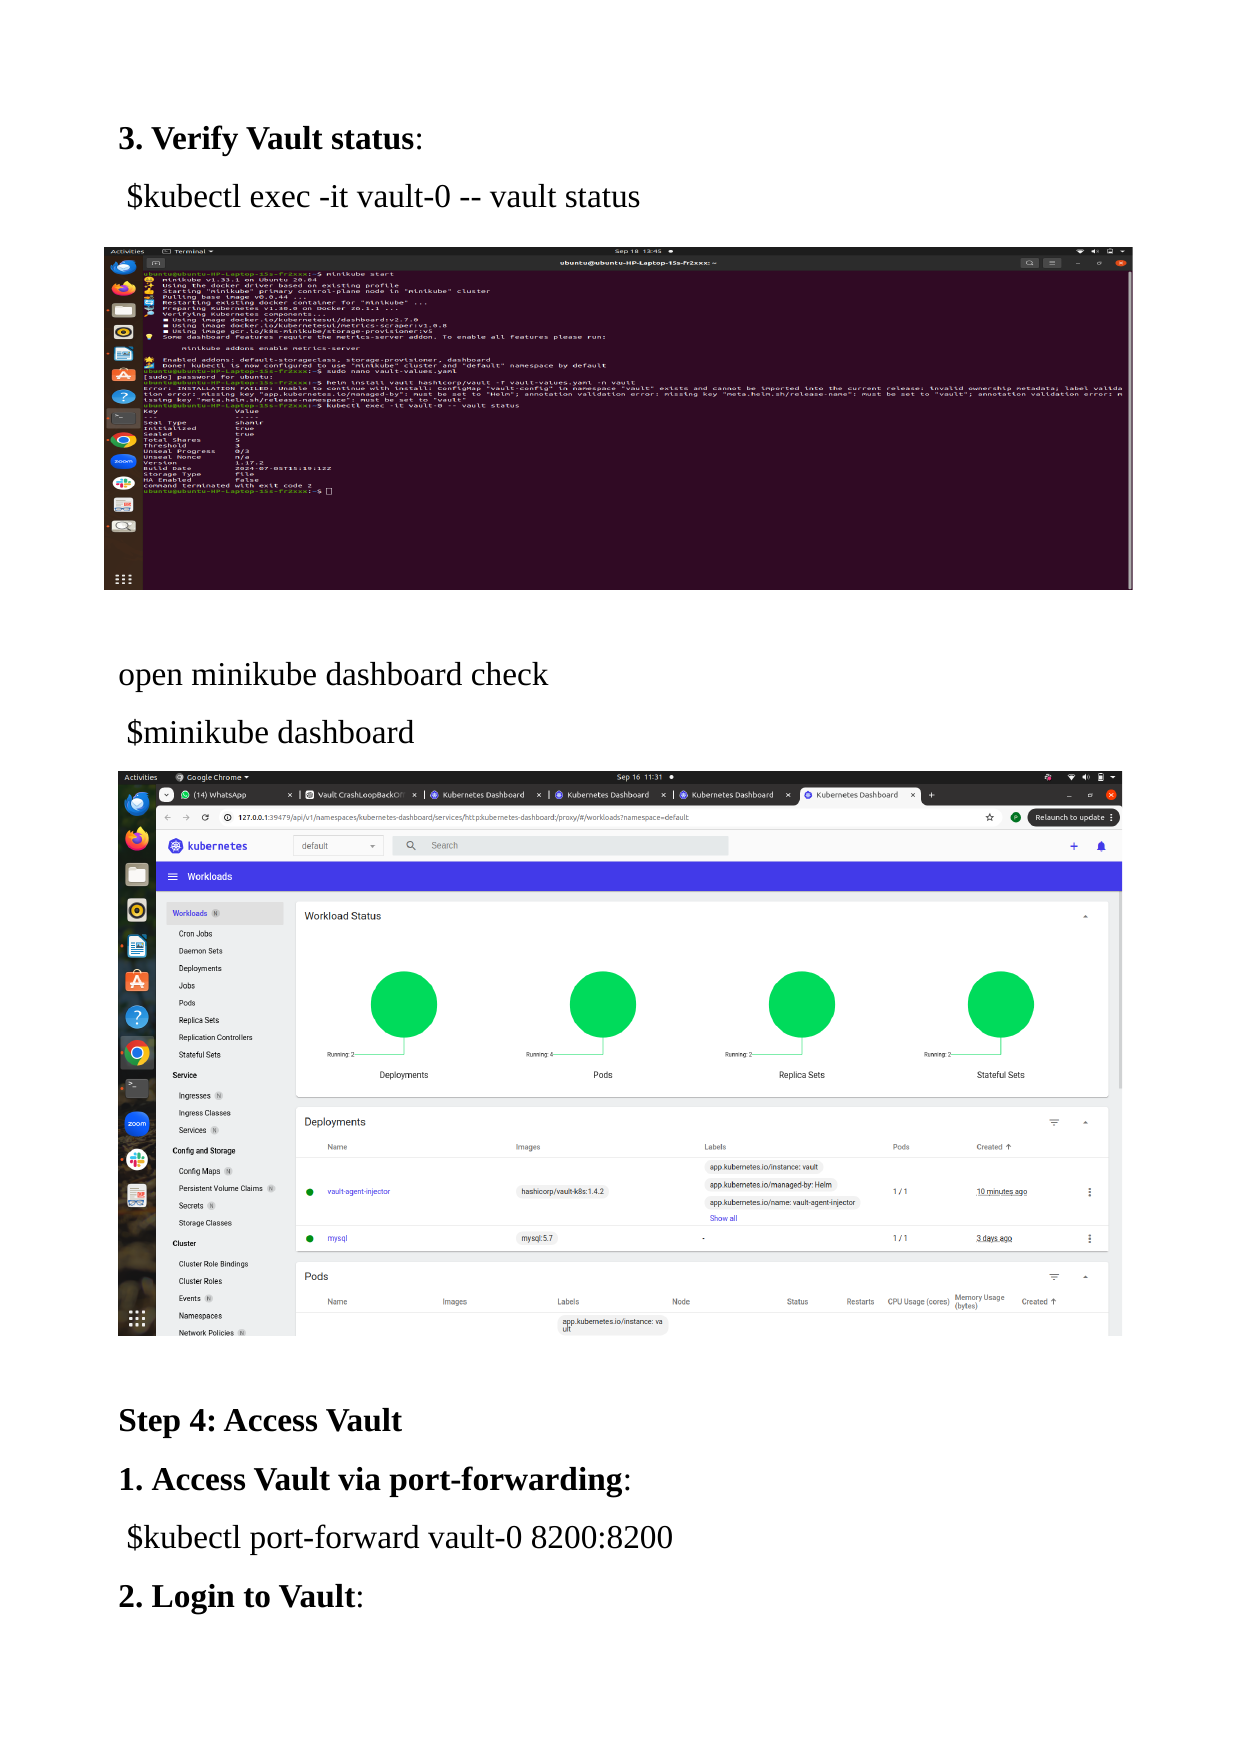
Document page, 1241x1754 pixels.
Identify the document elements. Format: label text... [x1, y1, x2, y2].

text $minikube dashboard [118, 712, 1122, 751]
text $kubectl exec -it vault-0 -- vault status [118, 177, 1122, 215]
text $kubectl port-forward vault-0 8200:8200 [118, 1517, 1122, 1556]
picture [118, 771, 1123, 1336]
text 1. Access Vault via port-forwarding: [118, 1459, 1122, 1497]
picture [104, 247, 1133, 590]
text 2. Login to Vault: [118, 1576, 1122, 1614]
text Step 4: Access Vault [118, 1400, 1122, 1438]
text open minikube dashboard check [118, 654, 1122, 692]
text 3. Verify Vault status: [118, 118, 1122, 156]
